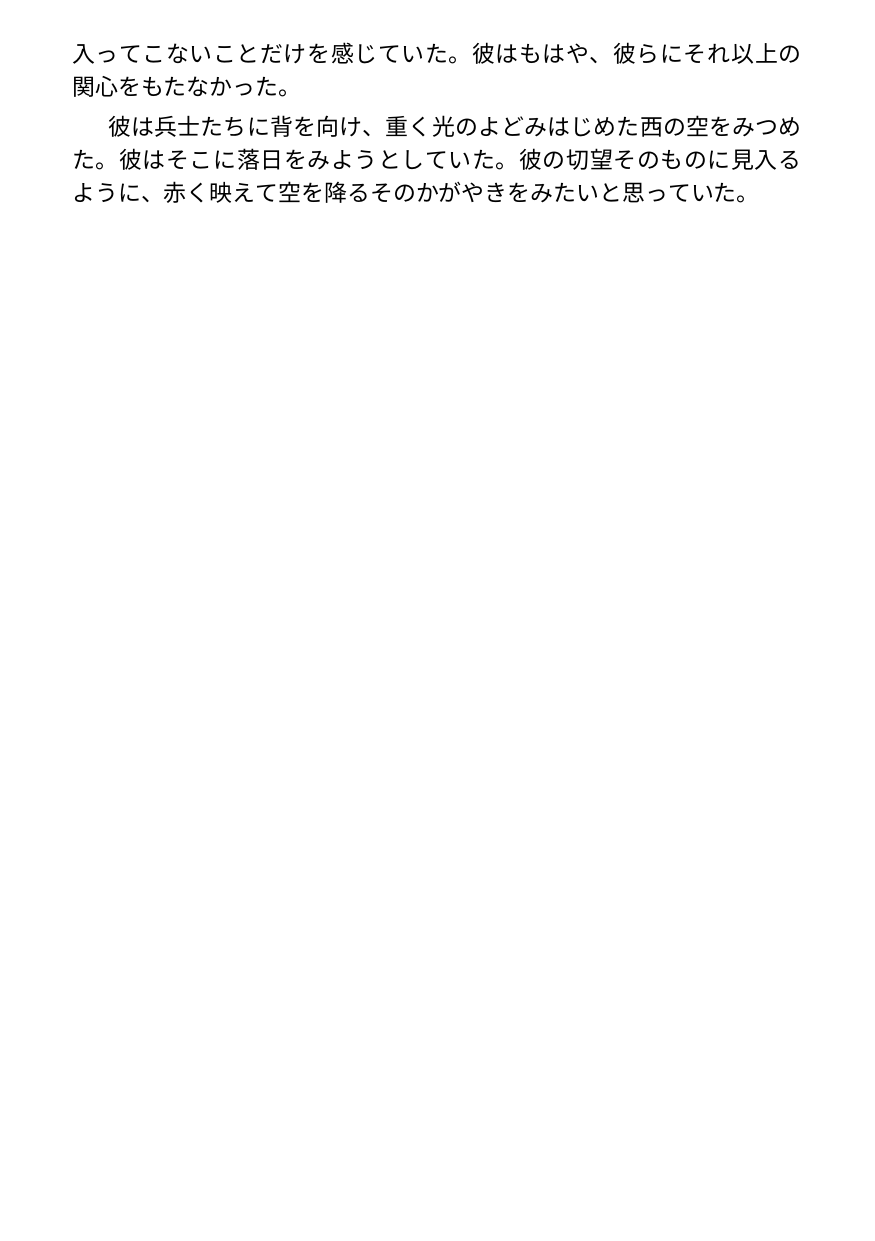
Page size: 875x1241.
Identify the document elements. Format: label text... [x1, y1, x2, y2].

text 彼は兵士たちに背を向け、重く光のよどみはじめた西の空をみつめた。彼はそこに落日をみようとしていた。彼の切望そのものに見入るように、赤く映えて空を降るそのかがやきをみたいと思っていた。 [72, 108, 802, 208]
text 入ってこないことだけを感じていた。彼はもはや、彼らにそれ以上の関心をもたなかった。 [72, 36, 802, 102]
